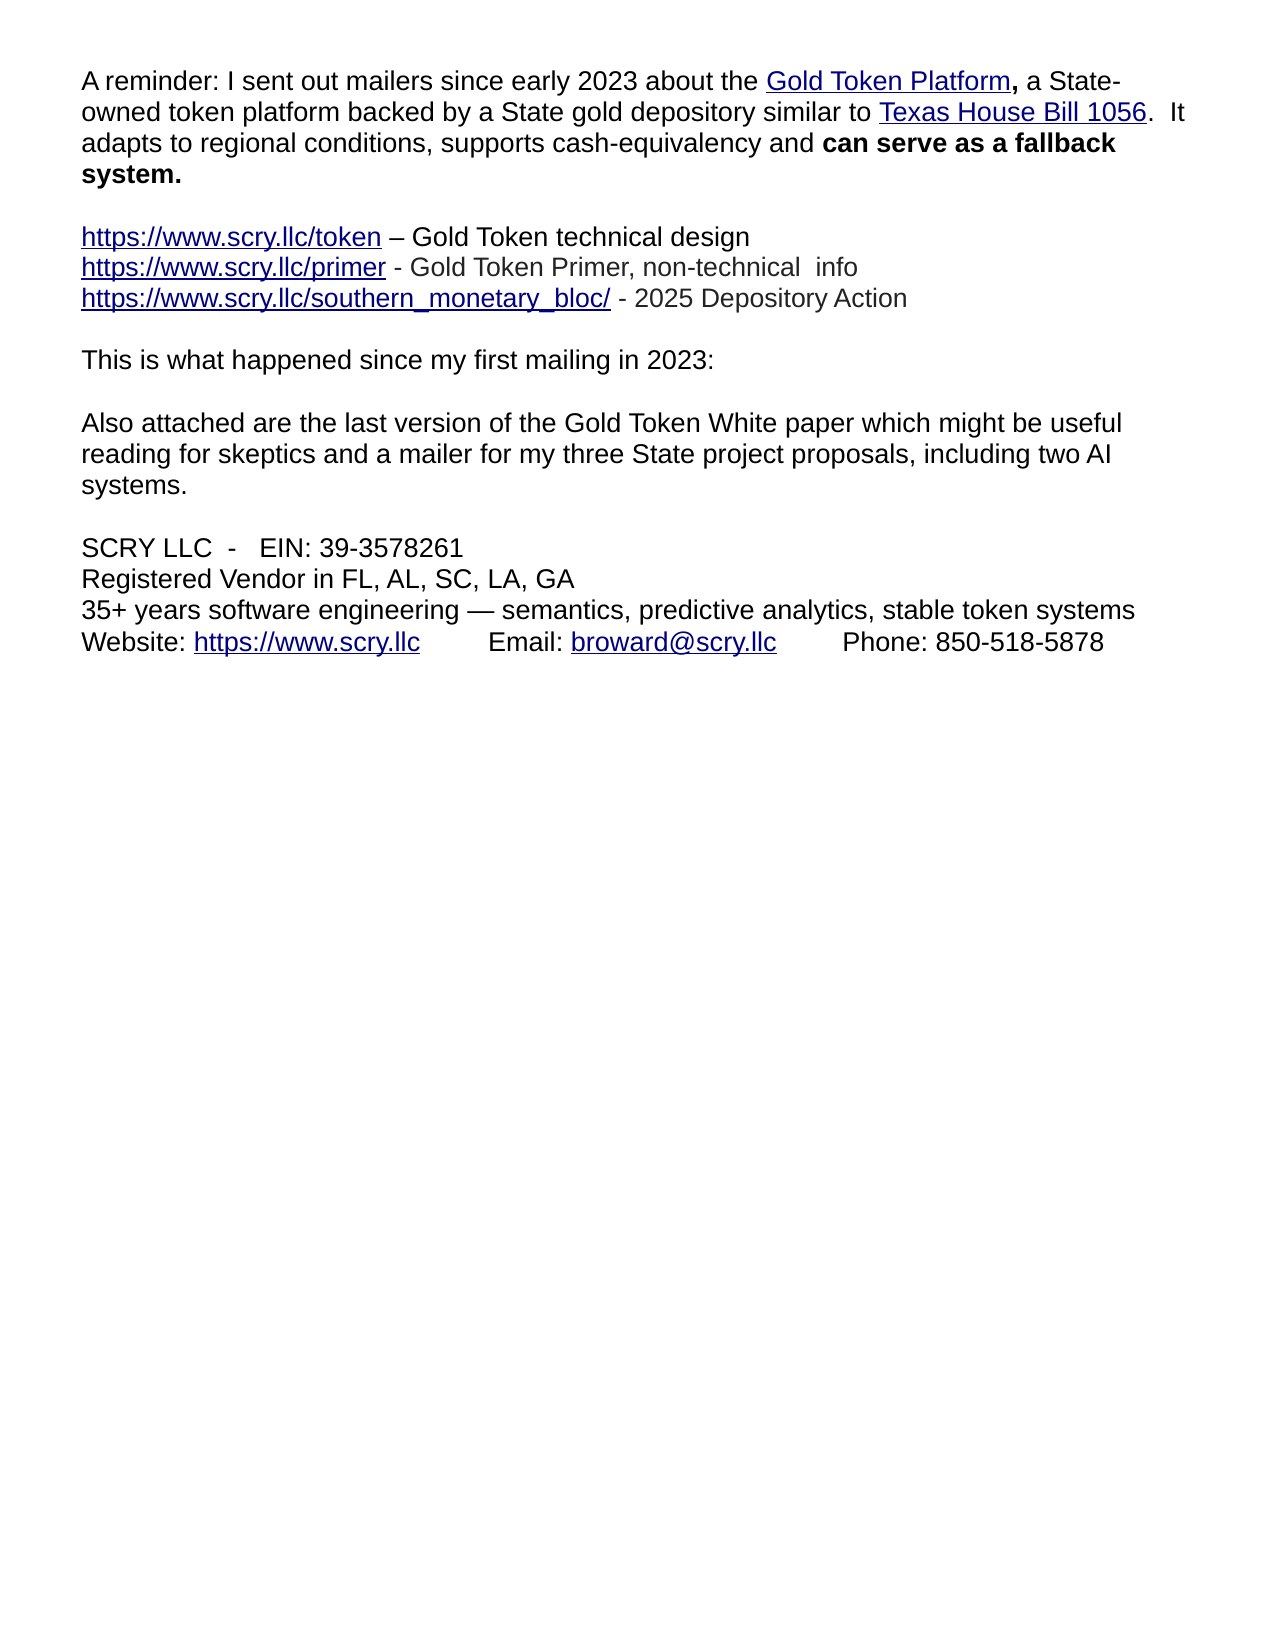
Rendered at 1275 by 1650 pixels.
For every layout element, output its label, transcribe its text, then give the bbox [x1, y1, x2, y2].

text A reminder: I sent out mailers since early 2023 about the Gold Token Platform, a State-owned token platform backed by a State gold depository similar to Texas House Bill 1056. It adapts to regional conditions, supports cash-equivalency and can serve as a fallback system. [81, 64, 1192, 189]
text This is what happened since my first mailing in 2023: [81, 344, 1192, 376]
text Registered Vendor in FL, AL, SC, LA, GA [81, 563, 1192, 594]
text SCRY LLC - EIN: 39-3578261 [81, 532, 1192, 563]
text Website: https://www.scry.llc Email: broward@scry.llc Phone: 850-518-5878 [81, 626, 1192, 657]
text https://www.scry.llc/token – Gold Token technical design [81, 221, 1192, 252]
text 35+ years software engineering — semantics, predictive analytics, stable token systems [81, 594, 1192, 626]
text https://www.scry.llc/primer - Gold Token Primer, non-technical info [81, 252, 1192, 282]
text https://www.scry.llc/southern_monetary_bloc/ - 2025 Depository Action [81, 282, 1192, 313]
text Also attached are the last version of the Gold Token White paper which might be useful reading for skeptics and a mailer for my three State project proposals, including two AI systems. [81, 407, 1192, 501]
